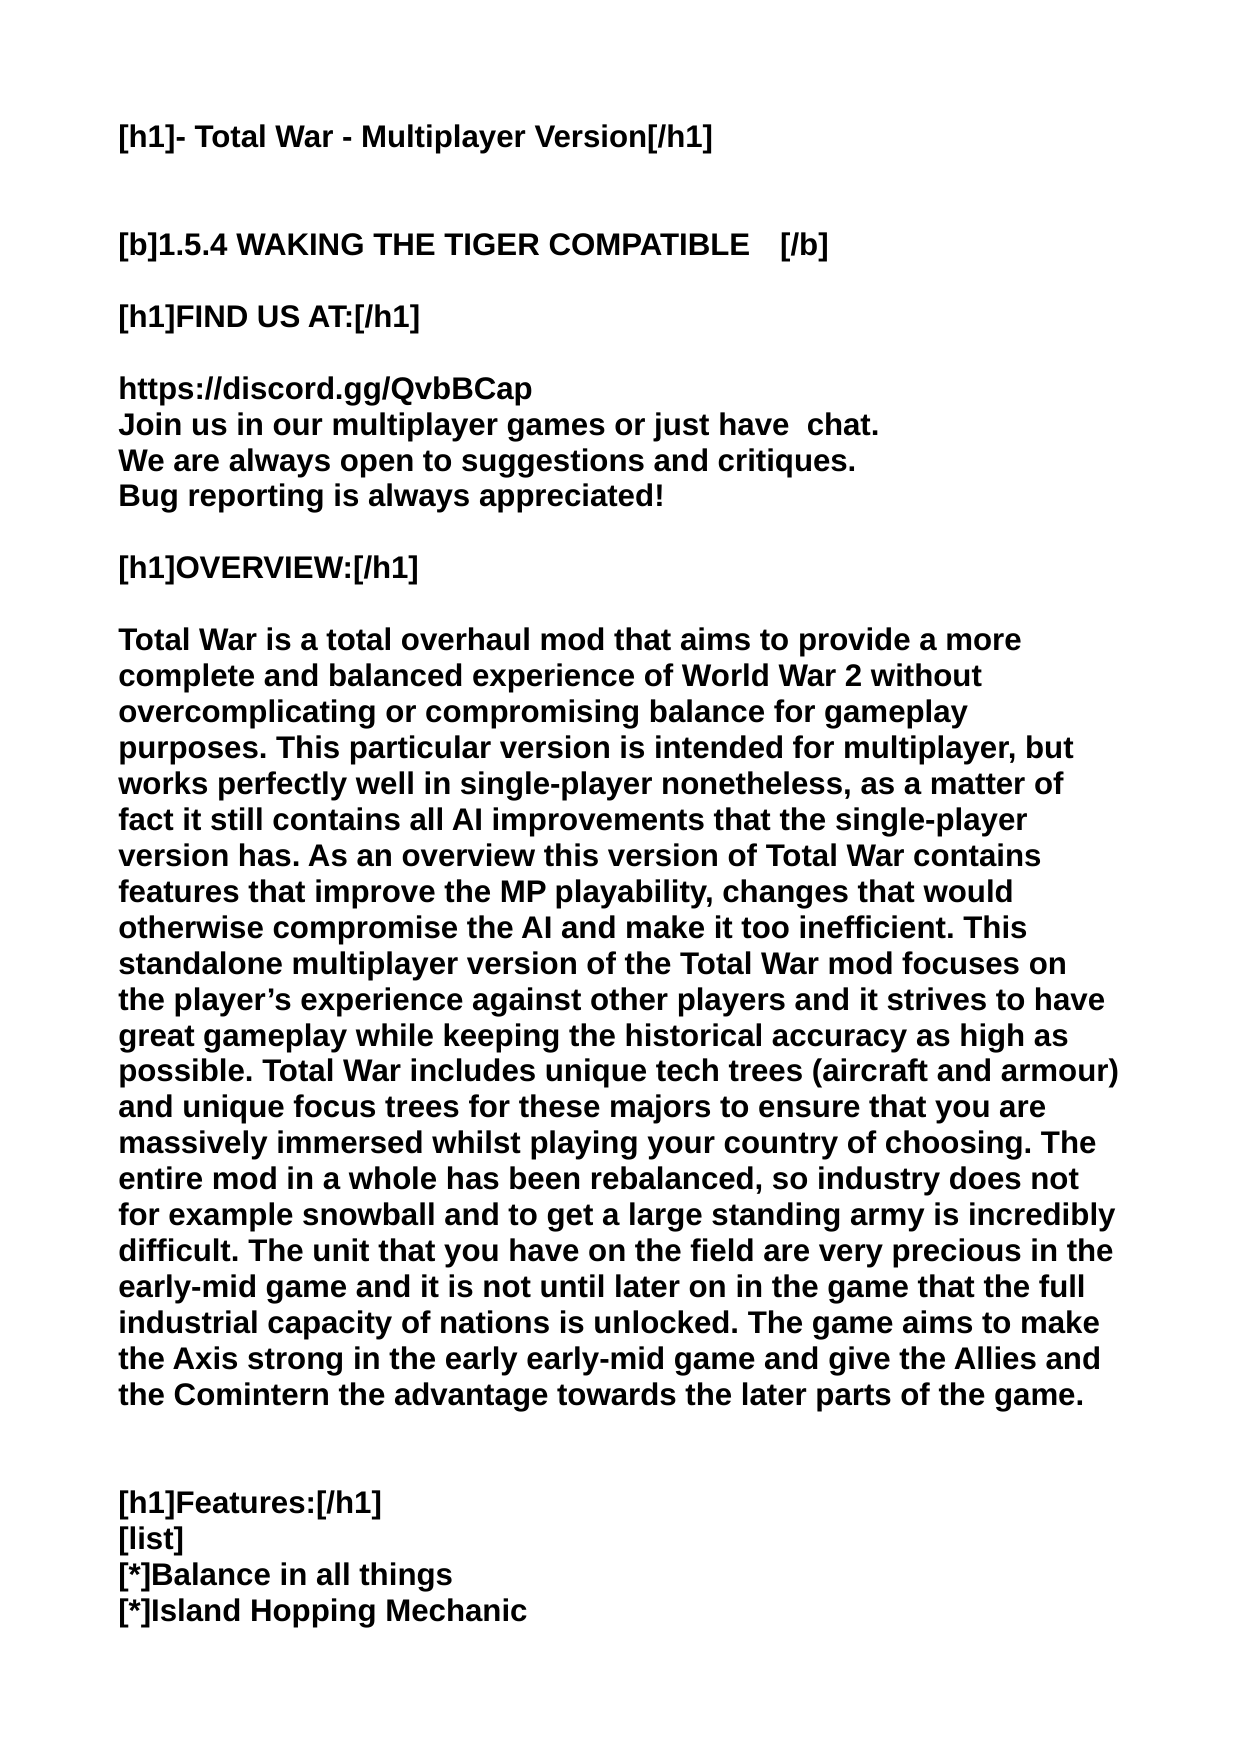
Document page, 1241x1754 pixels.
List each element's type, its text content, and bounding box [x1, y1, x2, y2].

text [h1]- Total War - Multiplayer Version[/h1] [118, 118, 1122, 154]
text Bug reporting is always appreciated! [118, 477, 1122, 513]
text [h1]FIND US AT:[/h1] [118, 298, 1122, 334]
text Total War is a total overhaul mod that aims to provide a more complete and balanced experience of World War 2 without overcomplicating or compromising balance for gameplay purposes. This particular version is intended for multiplayer, but works perfectly well in single-player nonetheless, as a matter of fact it still contains all AI improvements that the single-player version has. As an overview this version of Total War contains features that improve the MP playability, changes that would otherwise compromise the AI and make it too inefficient. This standalone multiplayer version of the Total War mod focuses on the player’s experience against other players and it strives to have great gameplay while keeping the historical accuracy as high as possible. Total War includes unique tech trees (aircraft and armour) and unique focus trees for these majors to ensure that you are massively immersed whilst playing your country of choosing. The entire mod in a whole has been rebalanced, so industry does not for example snowball and to get a large standing army is incredibly difficult. The unit that you have on the field are very precious in the early-mid game and it is not until later on in the game that the full industrial capacity of nations is unlocked. The game aims to make the Axis strong in the early early-mid game and give the Allies and the Comintern the advantage towards the later parts of the game. [118, 621, 1122, 1412]
text [h1]OVERVIEW:[/h1] [118, 549, 1122, 585]
text https://discord.gg/QvbBCap [118, 370, 1122, 406]
text [h1]Features:[/h1] [118, 1484, 1122, 1520]
text [*]Balance in all things [118, 1556, 1122, 1592]
text [b]1.5.4 WAKING THE TIGER COMPATIBLE [/b] [118, 226, 1122, 262]
text [*]Island Hopping Mechanic [118, 1592, 1122, 1627]
text [list] [118, 1520, 1122, 1556]
text Join us in our multiplayer games or just have chat. [118, 406, 1122, 442]
text We are always open to suggestions and critiques. [118, 442, 1122, 477]
